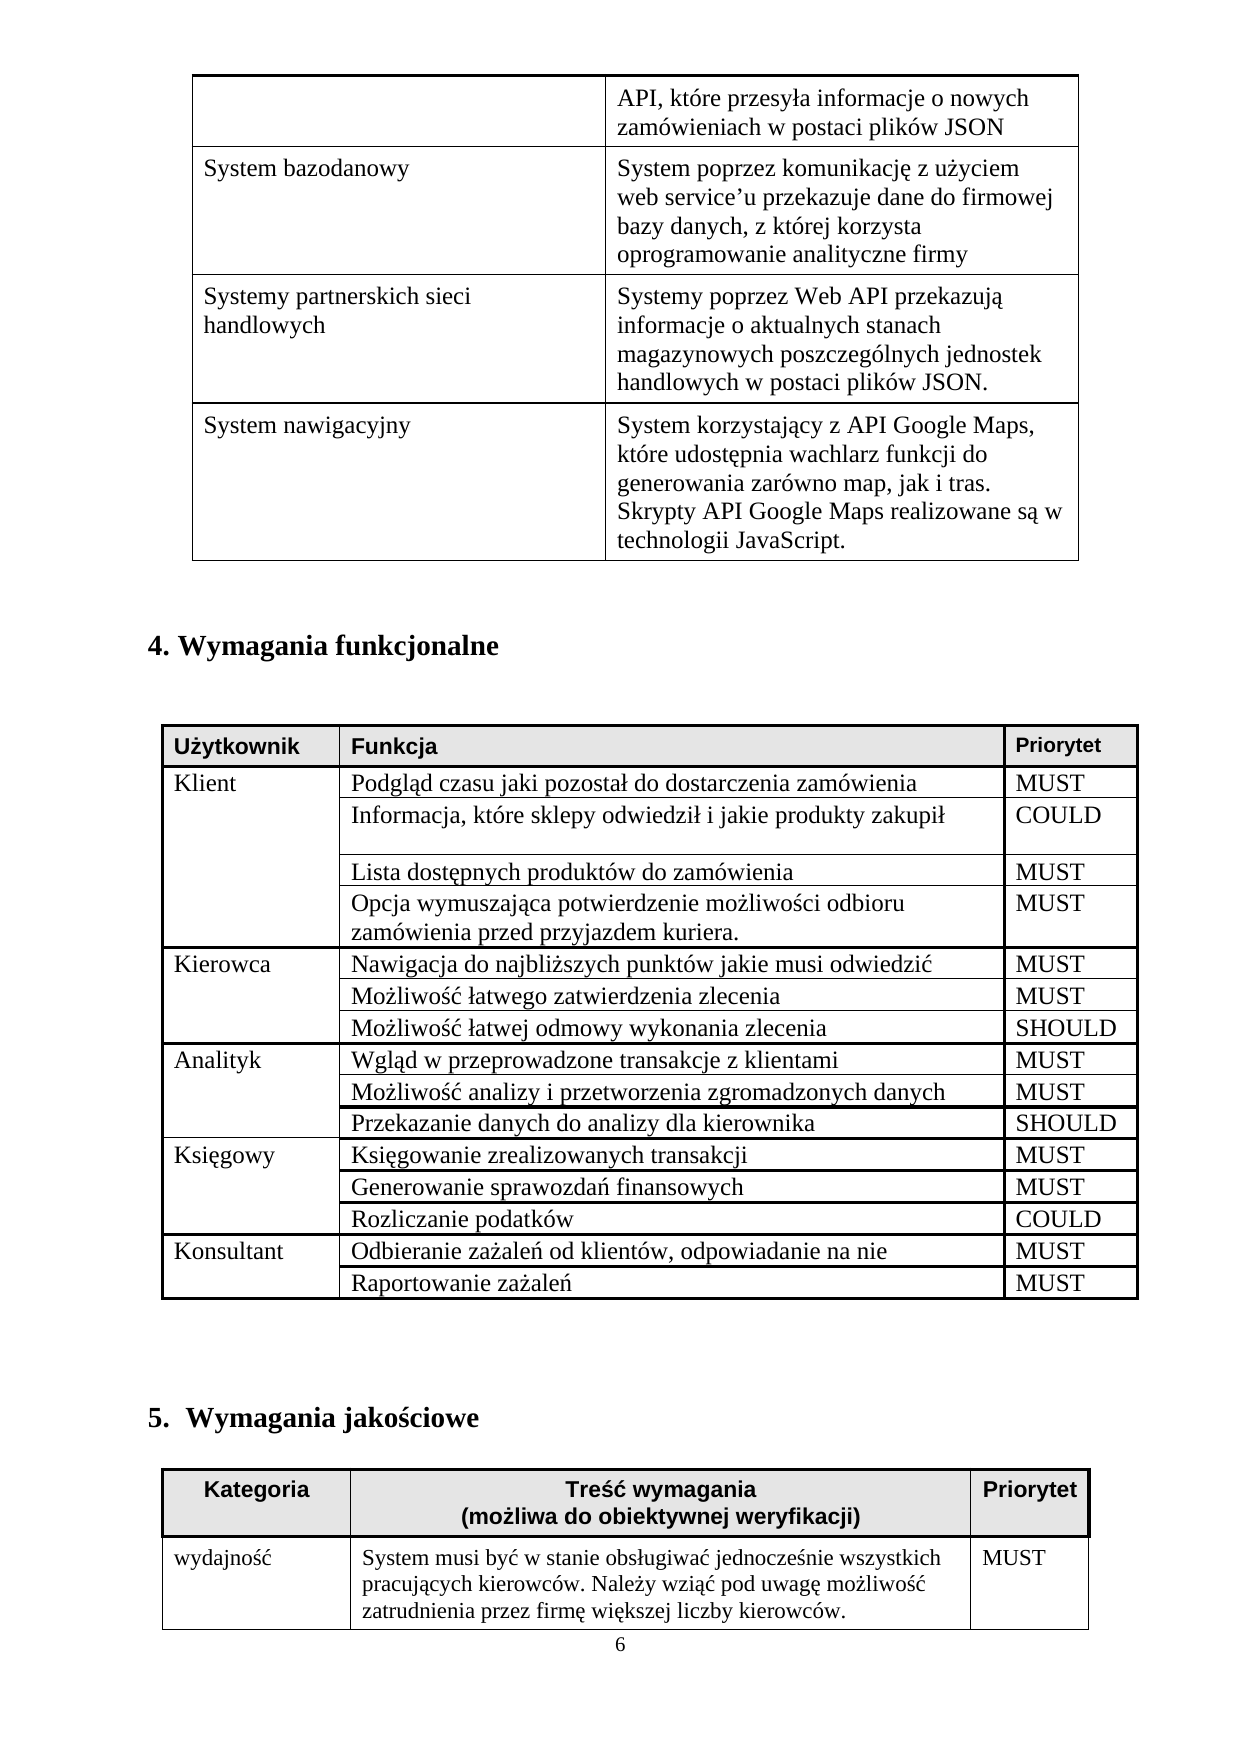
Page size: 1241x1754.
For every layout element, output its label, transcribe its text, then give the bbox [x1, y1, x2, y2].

table_header Kategoria [164, 1471, 350, 1535]
table_cell MUST [1006, 949, 1136, 978]
table_cell MUST [1006, 768, 1136, 797]
table_header Priorytet [1006, 727, 1136, 765]
table_cell MUST [1006, 1236, 1136, 1265]
table_cell SHOULD [1006, 1011, 1136, 1042]
table_cell Analityk [164, 1045, 339, 1137]
table_cell COULD [1006, 798, 1136, 853]
table_cell Lista dostępnych produktów do zamówienia [340, 855, 1003, 885]
table_cell MUST [1006, 886, 1136, 946]
table_cell MUST [1006, 1140, 1136, 1169]
table_cell Opcja wymuszająca potwierdzenie możliwości odbioru zamówienia przed przyjazdem kuriera. [340, 886, 1003, 946]
table_cell MUST [1006, 1268, 1136, 1297]
list Wymagania jakościowe [148, 1400, 1092, 1434]
table_cell Wgląd w przeprowadzone transakcje z klientami [340, 1045, 1003, 1073]
table_cell Przekazanie danych do analizy dla kierownika [340, 1109, 1003, 1137]
table_cell System bazodanowy [193, 147, 605, 274]
table_cell MUST [1006, 1075, 1136, 1105]
table_cell Rozliczanie podatków [340, 1204, 1003, 1233]
table_cell wydajność [163, 1538, 350, 1629]
table_cell Możliwość łatwego zatwierdzenia zlecenia [340, 979, 1003, 1010]
list Wymagania funkcjonalne [148, 628, 1092, 661]
table_cell System poprzez komunikację z użyciem web service’u przekazuje dane do firmowej bazy danych, z której korzysta oprogramowanie analityczne firmy [606, 147, 1078, 274]
table_cell MUST [1006, 979, 1136, 1010]
table_cell MUST [1006, 855, 1136, 885]
table_cell Konsultant [164, 1236, 339, 1297]
table_cell API, które przesyła informacje o nowych zamówieniach w postaci plików JSON [606, 77, 1078, 146]
table_cell Informacja, które sklepy odwiedził i jakie produkty zakupił [340, 798, 1003, 853]
table_cell Raportowanie zażaleń [340, 1268, 1003, 1297]
table_header System nawigacyjny [193, 404, 605, 560]
table_cell Nawigacja do najbliższych punktów jakie musi odwiedzić [340, 949, 1003, 978]
table_cell Klient [164, 768, 339, 946]
table_cell Księgowanie zrealizowanych transakcji [340, 1140, 1003, 1169]
table_cell SHOULD [1006, 1109, 1136, 1137]
table_cell Systemy poprzez Web API przekazują informacje o aktualnych stanach magazynowych poszczególnych jednostek handlowych w postaci plików JSON. [606, 275, 1078, 402]
table_header System korzystający z API Google Maps, które udostępnia wachlarz funkcji do generowania zarówno map, jak i tras. Skrypty API Google Maps realizowane są w technologii JavaScript. [606, 404, 1078, 560]
table_cell System musi być w stanie obsługiwać jednocześnie wszystkich pracujących kierowców. Należy wziąć pod uwagę możliwość zatrudnienia przez firmę większej liczby kierowców. [351, 1538, 970, 1629]
table_header Funkcja [340, 727, 1003, 765]
table_cell Kierowca [164, 949, 339, 1042]
table_cell Księgowy [164, 1138, 339, 1233]
table_cell MUST [971, 1538, 1088, 1629]
table_header Treść wymagania (możliwa do obiektywnej weryfikacji) [351, 1471, 970, 1535]
table_cell Podgląd czasu jaki pozostał do dostarczenia zamówienia [340, 768, 1003, 797]
table_cell Systemy partnerskich sieci handlowych [193, 275, 605, 402]
table_cell Odbieranie zażaleń od klientów, odpowiadanie na nie [340, 1236, 1003, 1265]
table_cell Możliwość łatwej odmowy wykonania zlecenia [340, 1011, 1003, 1042]
table_cell COULD [1006, 1204, 1136, 1233]
table_cell [193, 77, 605, 146]
table_cell MUST [1006, 1172, 1136, 1201]
table_cell Generowanie sprawozdań finansowych [340, 1172, 1003, 1201]
table_cell Możliwość analizy i przetworzenia zgromadzonych danych [340, 1075, 1003, 1105]
table_header Użytkownik [164, 727, 339, 765]
table_header Priorytet [971, 1471, 1087, 1535]
table_cell MUST [1006, 1045, 1136, 1073]
